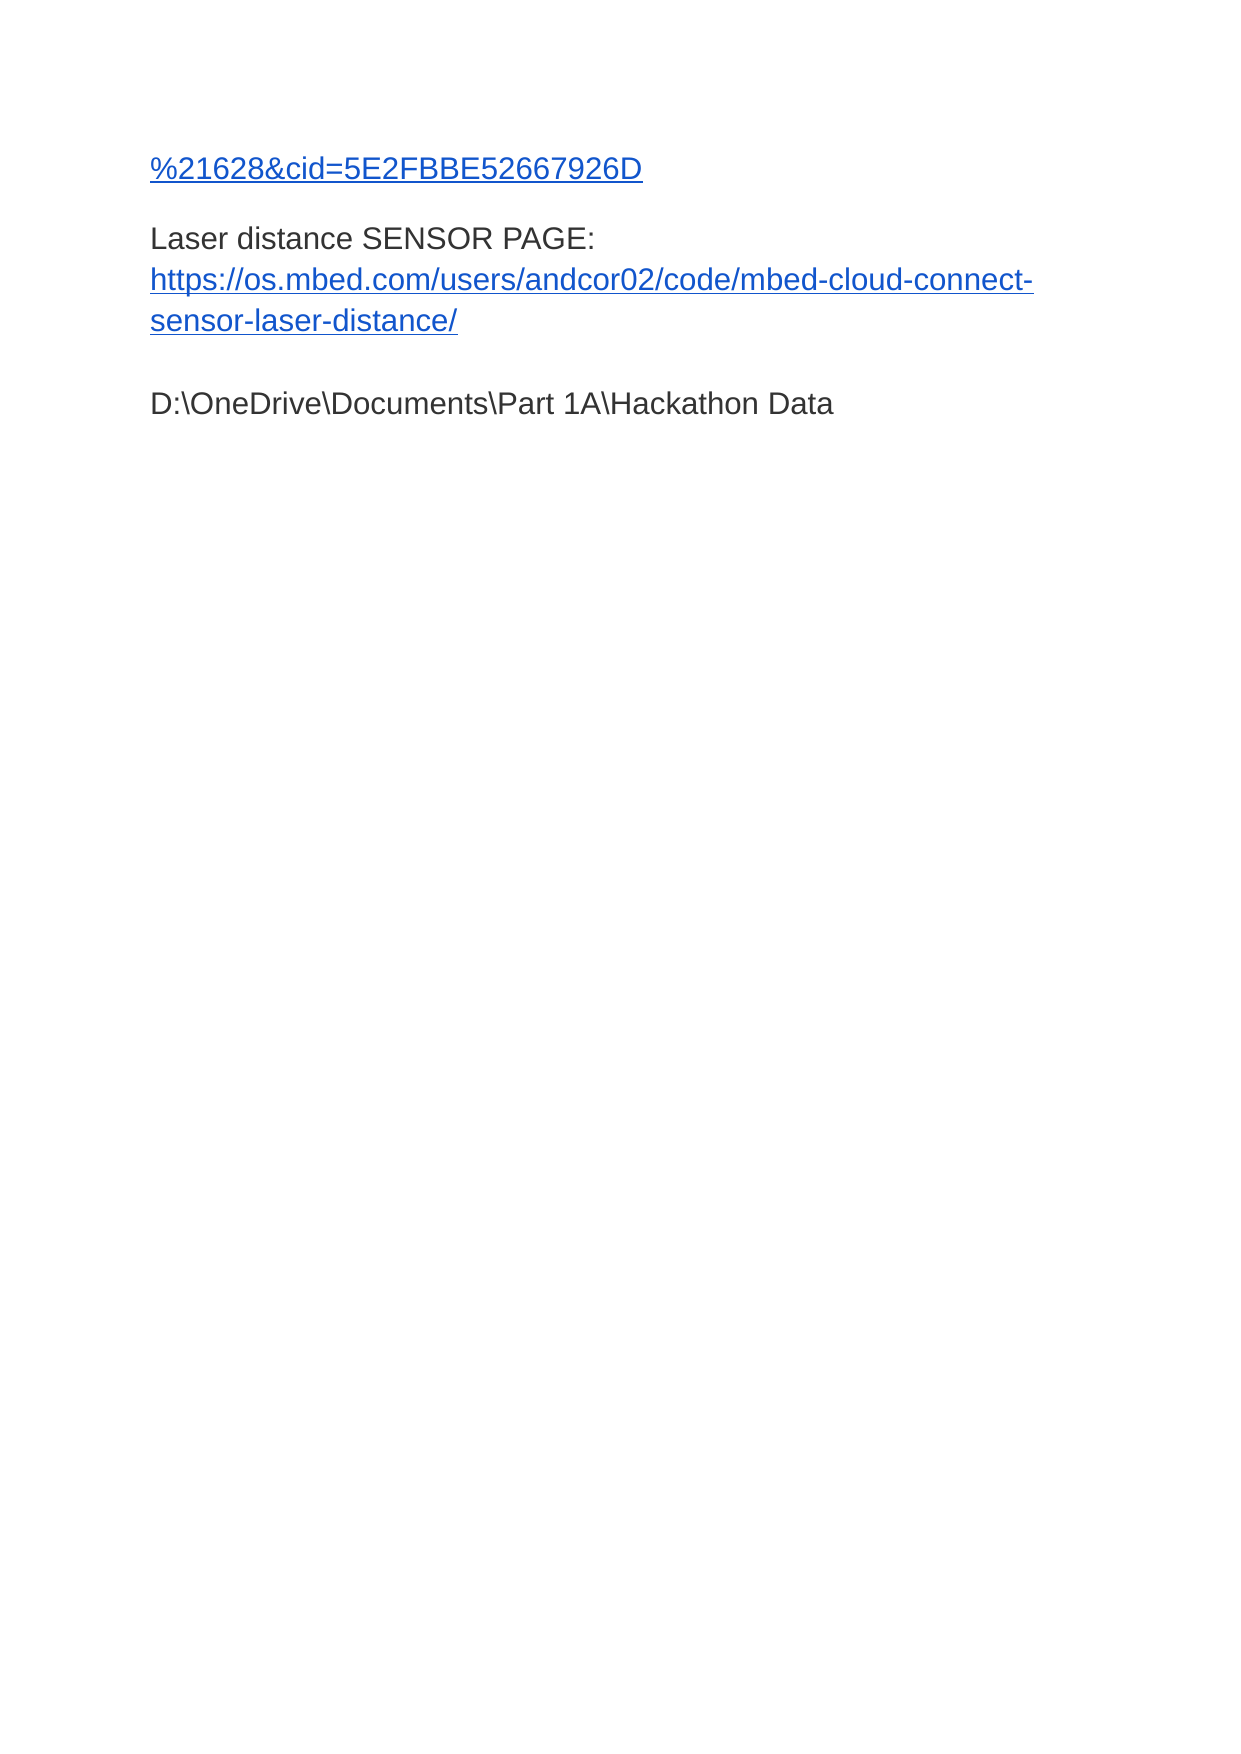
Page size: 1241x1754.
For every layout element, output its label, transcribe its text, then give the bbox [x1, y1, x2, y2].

text Laser distance SENSOR PAGE: [150, 220, 1090, 256]
text D:\OneDrive\Documents\Part 1A\Hackathon Data [150, 385, 1090, 421]
text %21628&cid=5E2FBBE52667926D [150, 150, 1090, 216]
text https://os.mbed.com/users/andcor02/code/mbed-cloud-connect-sensor-laser-distance/ [150, 261, 1090, 338]
